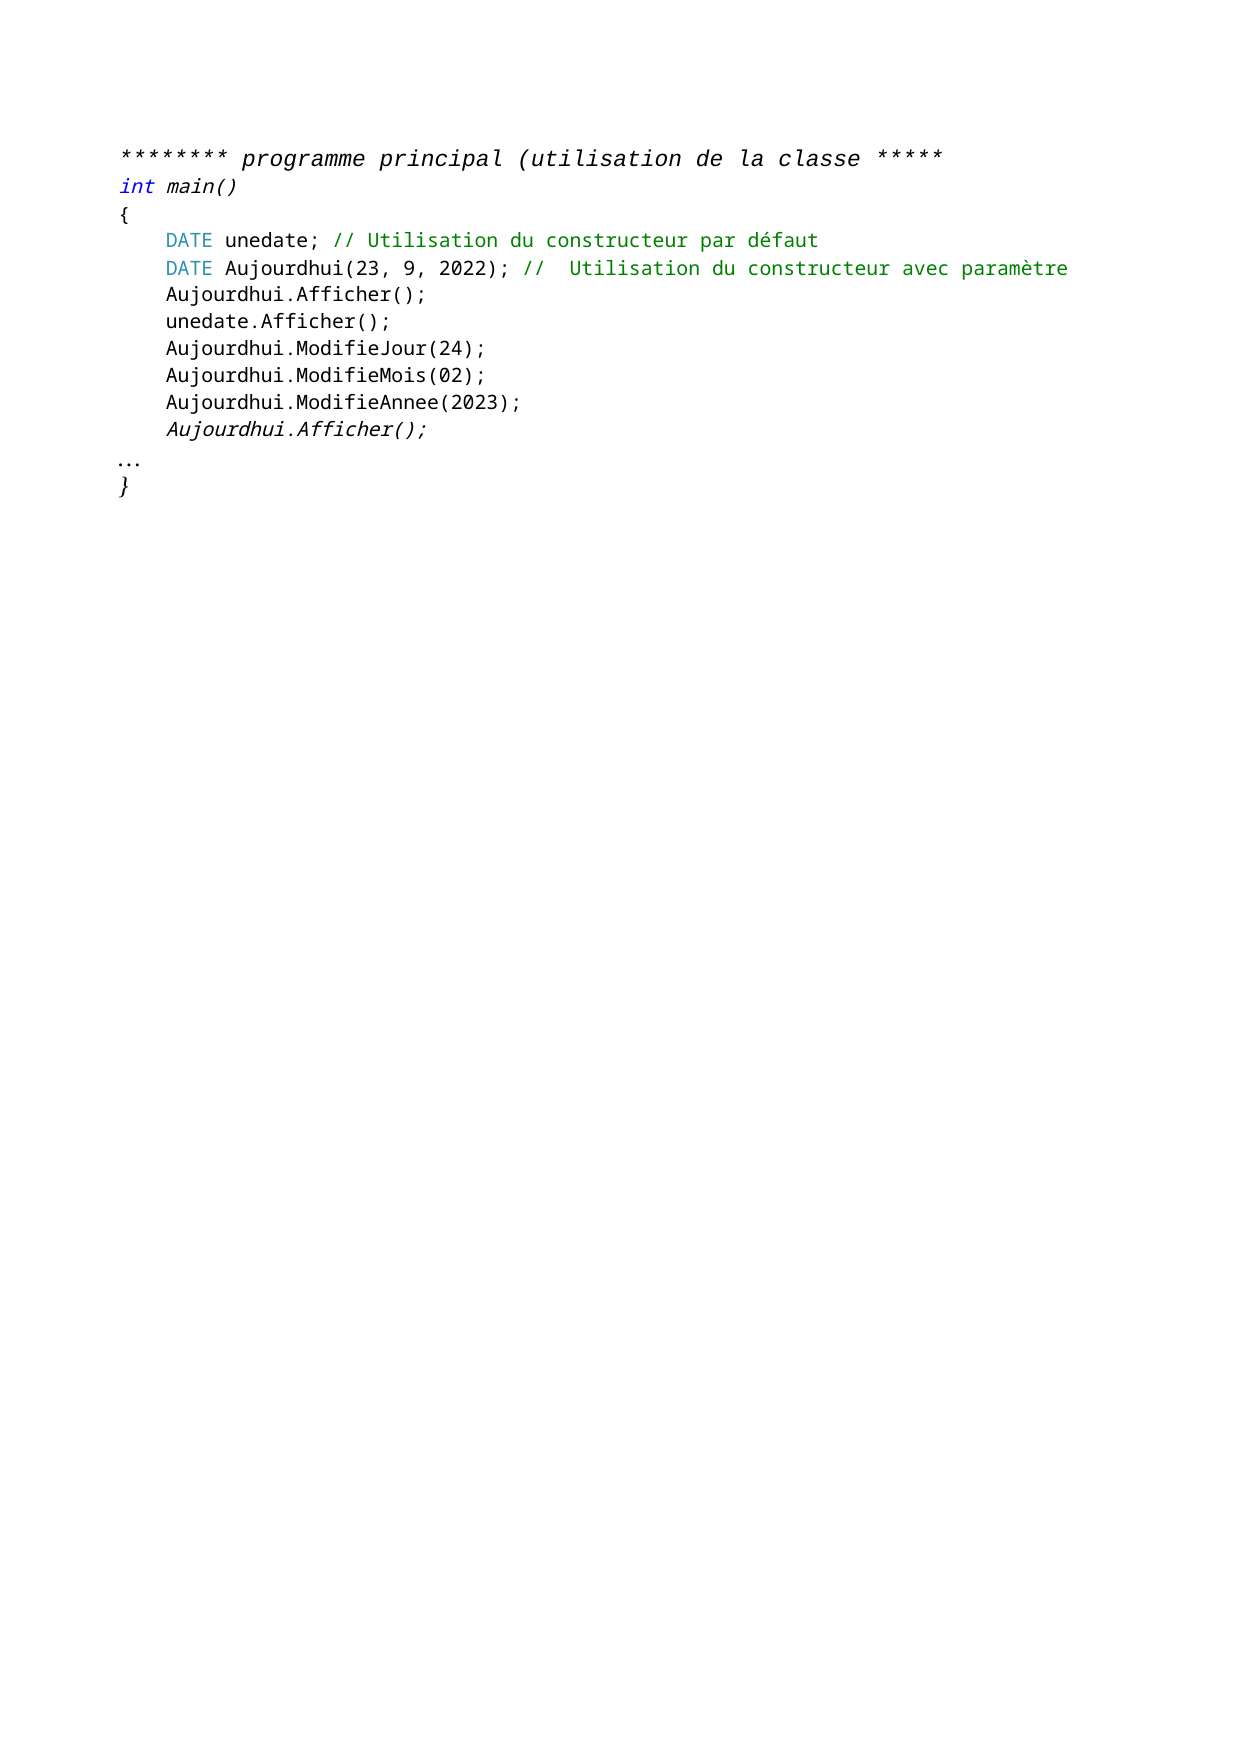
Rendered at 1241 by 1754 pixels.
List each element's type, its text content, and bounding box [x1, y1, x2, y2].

text Aujourdhui.ModifieJour(24); [118, 335, 1122, 362]
text { [118, 200, 1122, 227]
text Aujourdhui.Afficher(); [118, 416, 1122, 443]
text DATE unedate; // Utilisation du constructeur par défaut [118, 227, 1122, 254]
text } [118, 471, 1122, 500]
text Aujourdhui.ModifieMois(02); [118, 362, 1122, 389]
text ******** programme principal (utilisation de la classe ***** [118, 147, 1122, 173]
text DATE Aujourdhui(23, 9, 2022); // Utilisation du constructeur avec paramètre [118, 254, 1122, 281]
text … [118, 443, 1122, 471]
text Aujourdhui.ModifieAnnee(2023); [118, 389, 1122, 416]
text Aujourdhui.Afficher(); [118, 281, 1122, 308]
text unedate.Afficher(); [118, 308, 1122, 335]
text int main() [118, 173, 1122, 200]
